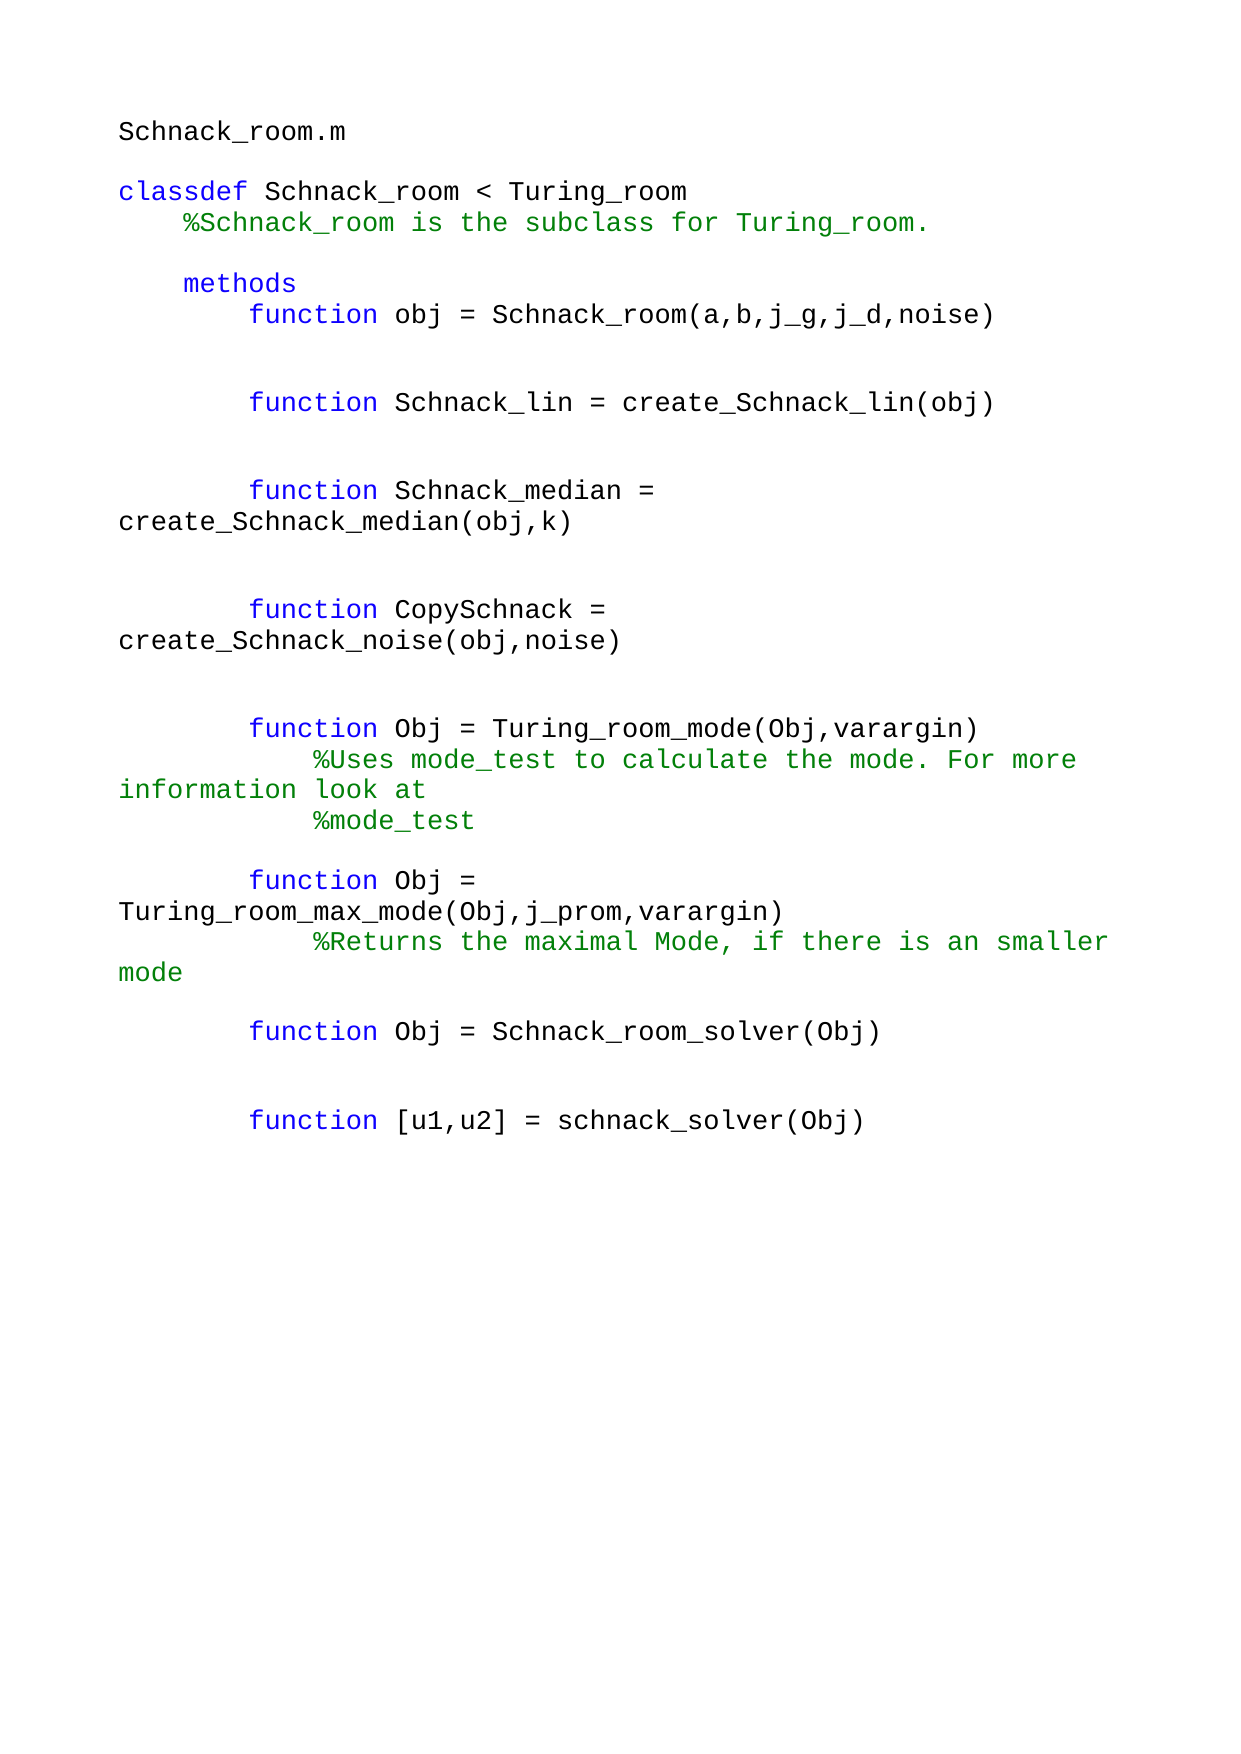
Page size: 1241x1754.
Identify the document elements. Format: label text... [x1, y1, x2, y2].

text %Uses mode_test to calculate the mode. For more information look at [118, 746, 1122, 807]
text classdef Schnack_room < Turing_room [118, 178, 1122, 208]
text function [u1,u2] = schnack_solver(Obj) [118, 1106, 1122, 1137]
text function Obj = Turing_room_mode(Obj,varargin) [118, 715, 1122, 746]
text function Schnack_median = create_Schnack_median(obj,k) [118, 477, 1122, 538]
text %Schnack_room is the subclass for Turing_room. [118, 208, 1122, 239]
text methods [118, 270, 1122, 301]
text %mode_test [118, 807, 1122, 838]
text function Obj = Turing_room_max_mode(Obj,j_prom,varargin) [118, 867, 1122, 928]
text %Returns the maximal Mode, if there is an smaller mode [118, 928, 1122, 989]
text function CopySchnack = create_Schnack_noise(obj,noise) [118, 596, 1122, 657]
text function Schnack_lin = create_Schnack_lin(obj) [118, 389, 1122, 419]
text function obj = Schnack_room(a,b,j_g,j_d,noise) [118, 301, 1122, 331]
text Schnack_room.m [118, 118, 1122, 149]
text function Obj = Schnack_room_solver(Obj) [118, 1018, 1122, 1049]
